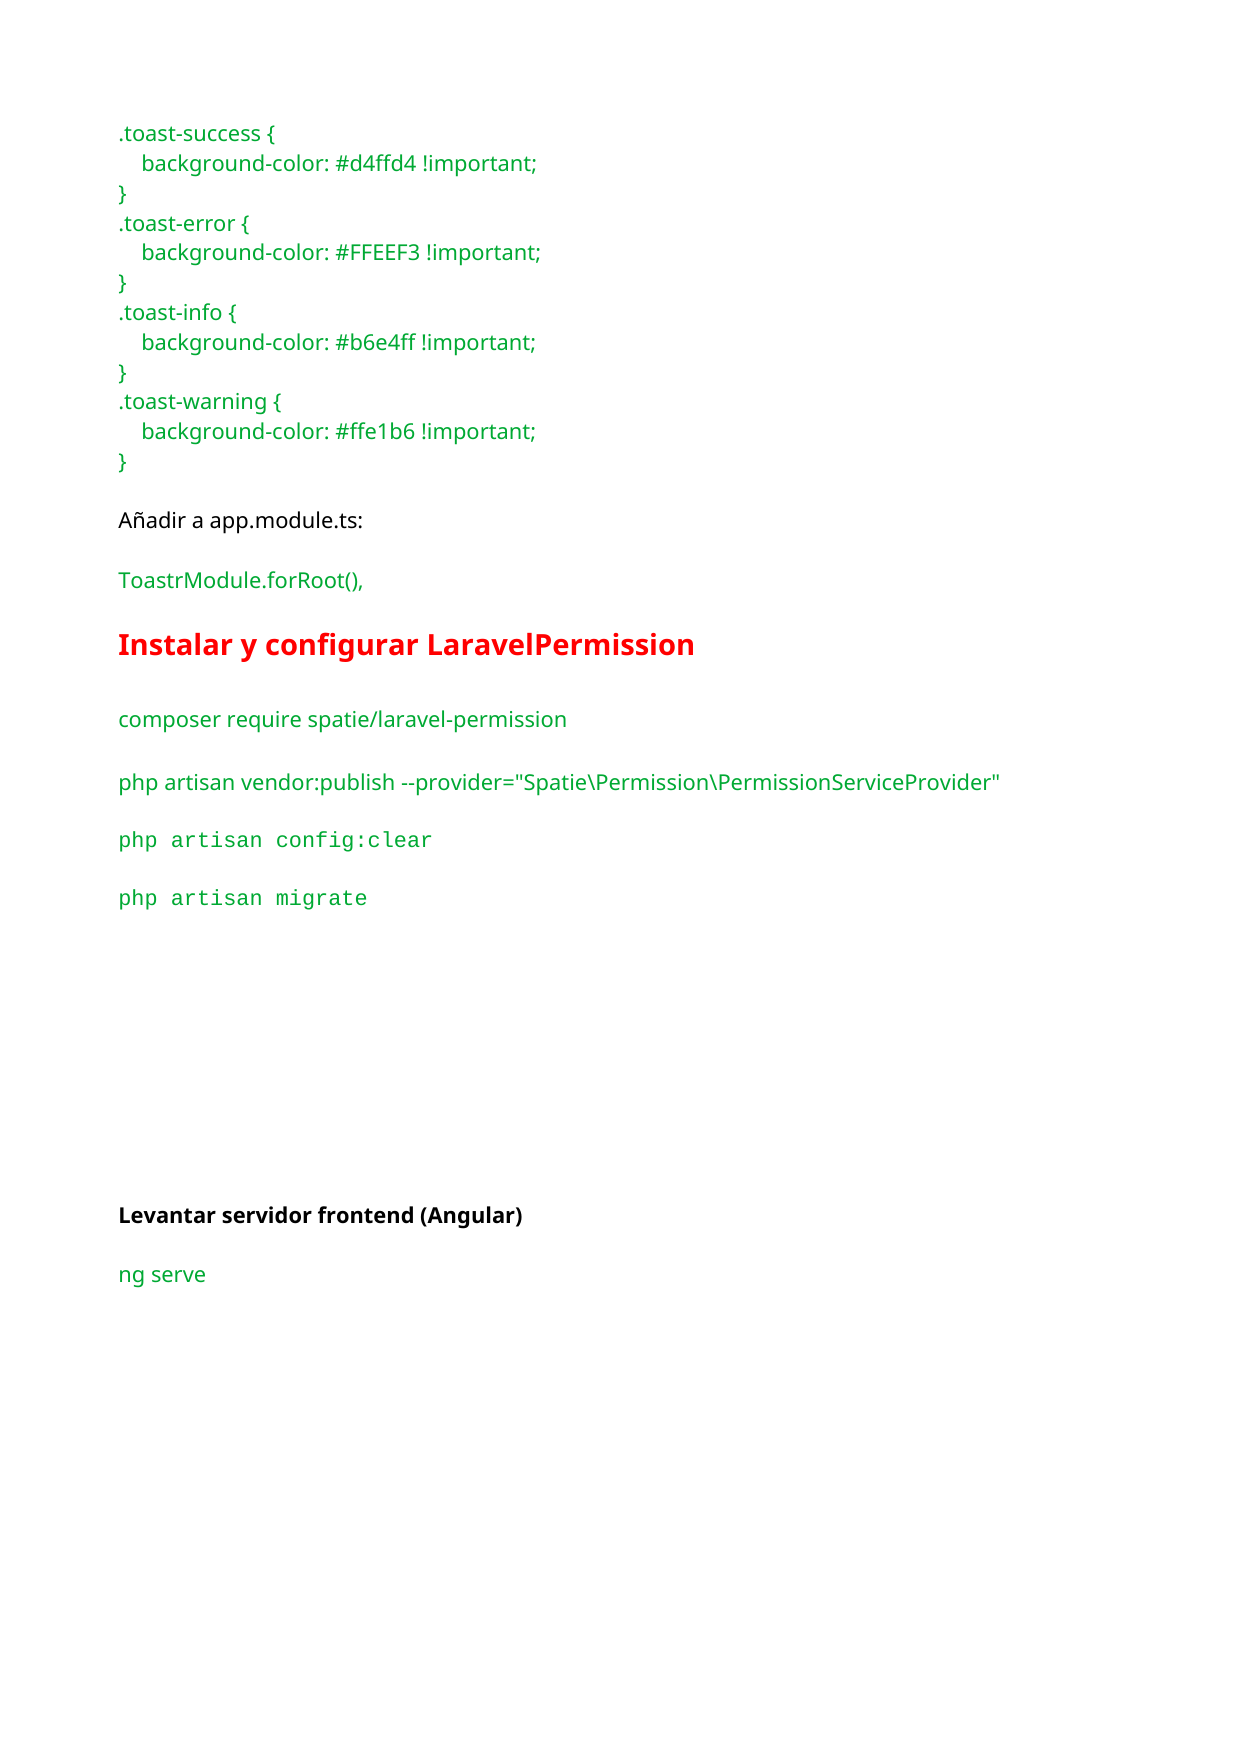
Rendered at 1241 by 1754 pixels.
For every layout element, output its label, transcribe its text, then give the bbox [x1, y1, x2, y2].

text background-color: #ffe1b6 !important; [118, 416, 1122, 446]
text } [118, 446, 1122, 476]
text background-color: #FFEEF3 !important; [118, 237, 1122, 267]
text php artisan config:clear [118, 829, 1122, 854]
text background-color: #b6e4ff !important; [118, 327, 1122, 356]
text } [118, 356, 1122, 386]
text Añadir a app.module.ts: [118, 505, 1122, 535]
text ng serve [118, 1259, 1122, 1289]
text Instalar y configurar LaravelPermission [118, 624, 1122, 664]
text .toast-info { [118, 297, 1122, 327]
text composer require spatie/laravel-permission [118, 704, 1122, 734]
text .toast-warning { [118, 386, 1122, 416]
text } [118, 178, 1122, 207]
text .toast-success { [118, 118, 1122, 148]
text ToastrModule.forRoot(), [118, 565, 1122, 595]
text php artisan migrate [118, 887, 1122, 912]
text .toast-error { [118, 207, 1122, 237]
text background-color: #d4ffd4 !important; [118, 148, 1122, 178]
text php artisan vendor:publish --provider="Spatie\Permission\PermissionServiceProvider" [118, 767, 1122, 797]
text Levantar servidor frontend (Angular) [118, 1200, 1122, 1230]
text } [118, 267, 1122, 297]
